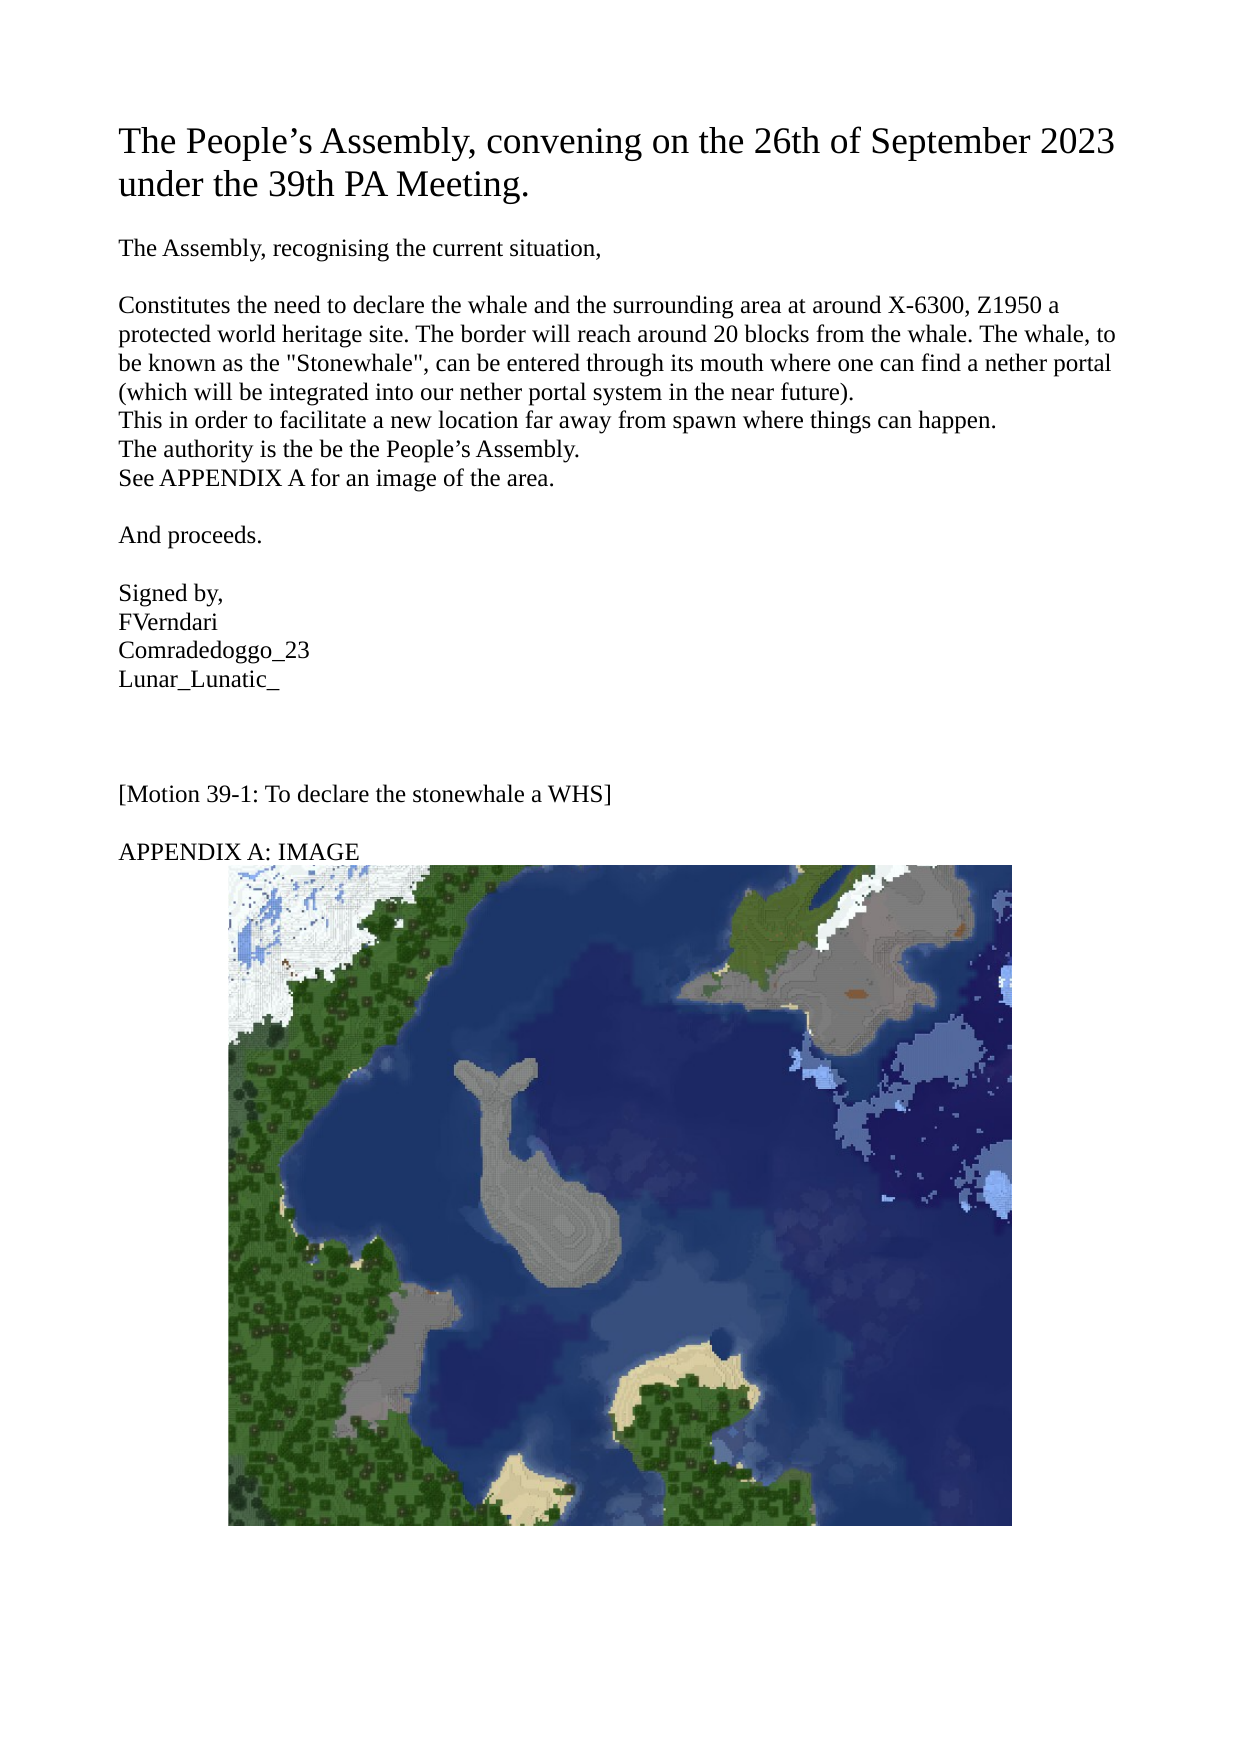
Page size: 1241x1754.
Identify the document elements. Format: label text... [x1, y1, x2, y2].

text FVerndari [118, 607, 1122, 636]
text Lunar_Lunatic_ [118, 664, 1122, 693]
text The Assembly, recognising the current situation, [118, 233, 1122, 262]
text The People’s Assembly, convening on the 26th of September 2023 under the 39th PA Meeting. [118, 118, 1122, 204]
text Signed by, [118, 578, 1122, 607]
picture [228, 865, 1012, 1526]
text And proceeds. [118, 521, 1122, 549]
text The authority is the be the People’s Assembly. [118, 434, 1122, 463]
text [Motion 39-1: To declare the stonewhale a WHS] [118, 779, 1122, 808]
text Constitutes the need to declare the whale and the surrounding area at around X-6300, Z1950 a protected world heritage site. The border will reach around 20 blocks from the whale. The whale, to be known as the "Stonewhale", can be entered through its mouth where one can find a nether portal (which will be integrated into our nether portal system in the near future). [118, 291, 1122, 406]
text APPENDIX A: IMAGE [118, 837, 1122, 866]
text This in order to facilitate a new location far away from spawn where things can happen. [118, 406, 1122, 434]
text Comradedoggo_23 [118, 636, 1122, 664]
text See APPENDIX A for an image of the area. [118, 463, 1122, 492]
